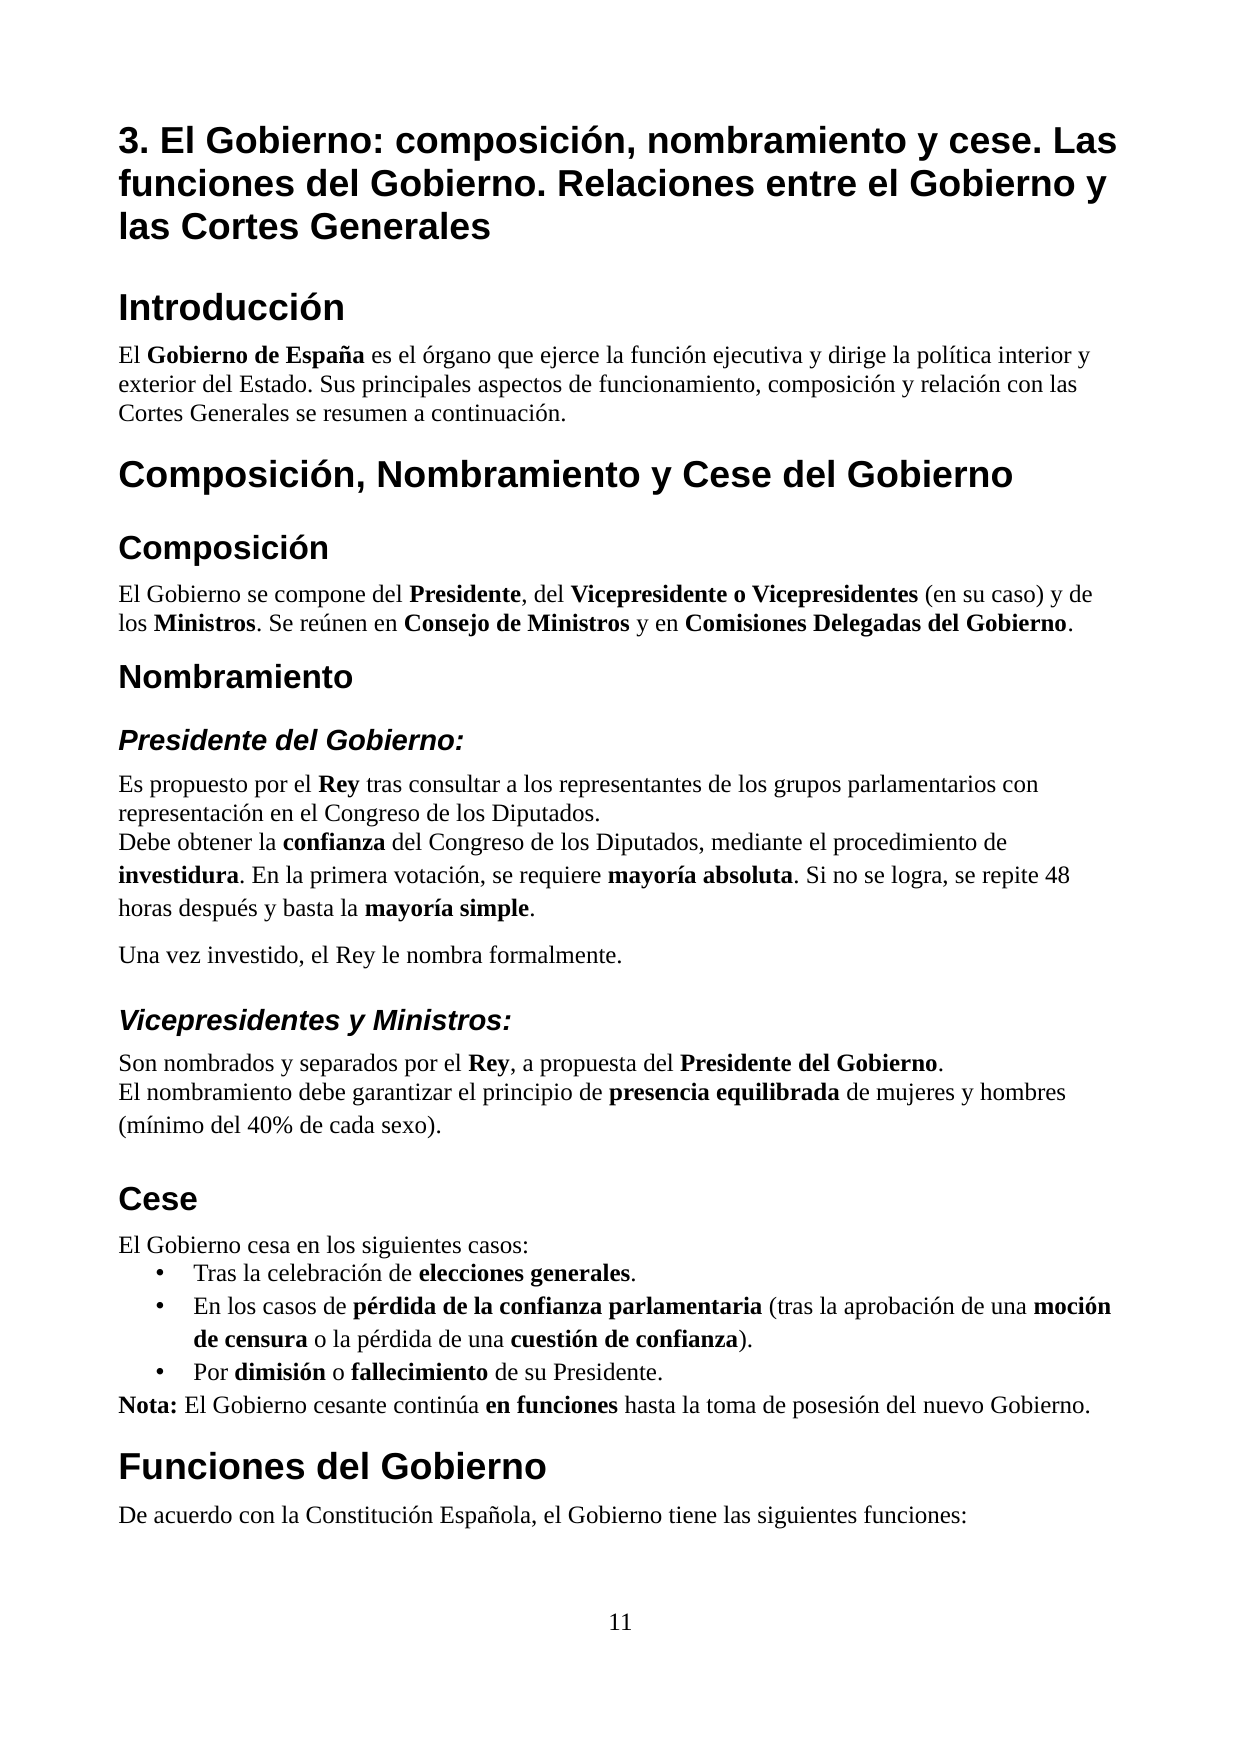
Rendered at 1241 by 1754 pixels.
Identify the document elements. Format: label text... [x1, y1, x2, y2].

subtitle Composición [118, 528, 1122, 567]
text Una vez investido, el Rey le nombra formalmente. [118, 940, 1122, 969]
subtitle Presidente del Gobierno: [118, 723, 1122, 757]
list Tras la celebración de elecciones generales. [156, 1258, 1122, 1287]
text El Gobierno cesa en los siguientes casos: [118, 1230, 1122, 1258]
subtitle Cese [118, 1179, 1122, 1217]
text Debe obtener la confianza del Congreso de los Diputados, mediante el procedimiento de investidura. En la primera votación, se requiere mayoría absoluta. Si no se logra, se repite 48 horas después y basta la mayoría simple. [118, 827, 1122, 921]
text De acuerdo con la Constitución Española, el Gobierno tiene las siguientes funciones: [118, 1500, 1122, 1529]
text El Gobierno se compone del Presidente, del Vicepresidente o Vicepresidentes (en su caso) y de los Ministros. Se reúnen en Consejo de Ministros y en Comisiones Delegadas del Gobierno. [118, 579, 1122, 637]
subtitle 3. El Gobierno: composición, nombramiento y cese. Las funciones del Gobierno. Relaciones entre el Gobierno y las Cortes Generales [118, 118, 1122, 247]
text Es propuesto por el Rey tras consultar a los representantes de los grupos parlamentarios con representación en el Congreso de los Diputados. [118, 769, 1122, 827]
text Son nombrados y separados por el Rey, a propuesta del Presidente del Gobierno. [118, 1048, 1122, 1077]
subtitle Nombramiento [118, 658, 1122, 696]
subtitle Introducción [118, 285, 1122, 328]
list Por dimisión o fallecimiento de su Presidente. [156, 1357, 1122, 1386]
text Nota: El Gobierno cesante continúa en funciones hasta la toma de posesión del nuevo Gobierno. [118, 1391, 1122, 1419]
subtitle Funciones del Gobierno [118, 1444, 1122, 1487]
subtitle Vicepresidentes y Ministros: [118, 1002, 1122, 1036]
text El Gobierno de España es el órgano que ejerce la función ejecutiva y dirige la política interior y exterior del Estado. Sus principales aspectos de funcionamiento, composición y relación con las Cortes Generales se resumen a continuación. [118, 341, 1122, 427]
list En los casos de pérdida de la confianza parlamentaria (tras la aprobación de una moción de censura o la pérdida de una cuestión de confianza). [156, 1291, 1122, 1353]
subtitle Composición, Nombramiento y Cese del Gobierno [118, 452, 1122, 495]
text El nombramiento debe garantizar el principio de presencia equilibrada de mujeres y hombres (mínimo del 40% de cada sexo). [118, 1077, 1122, 1139]
